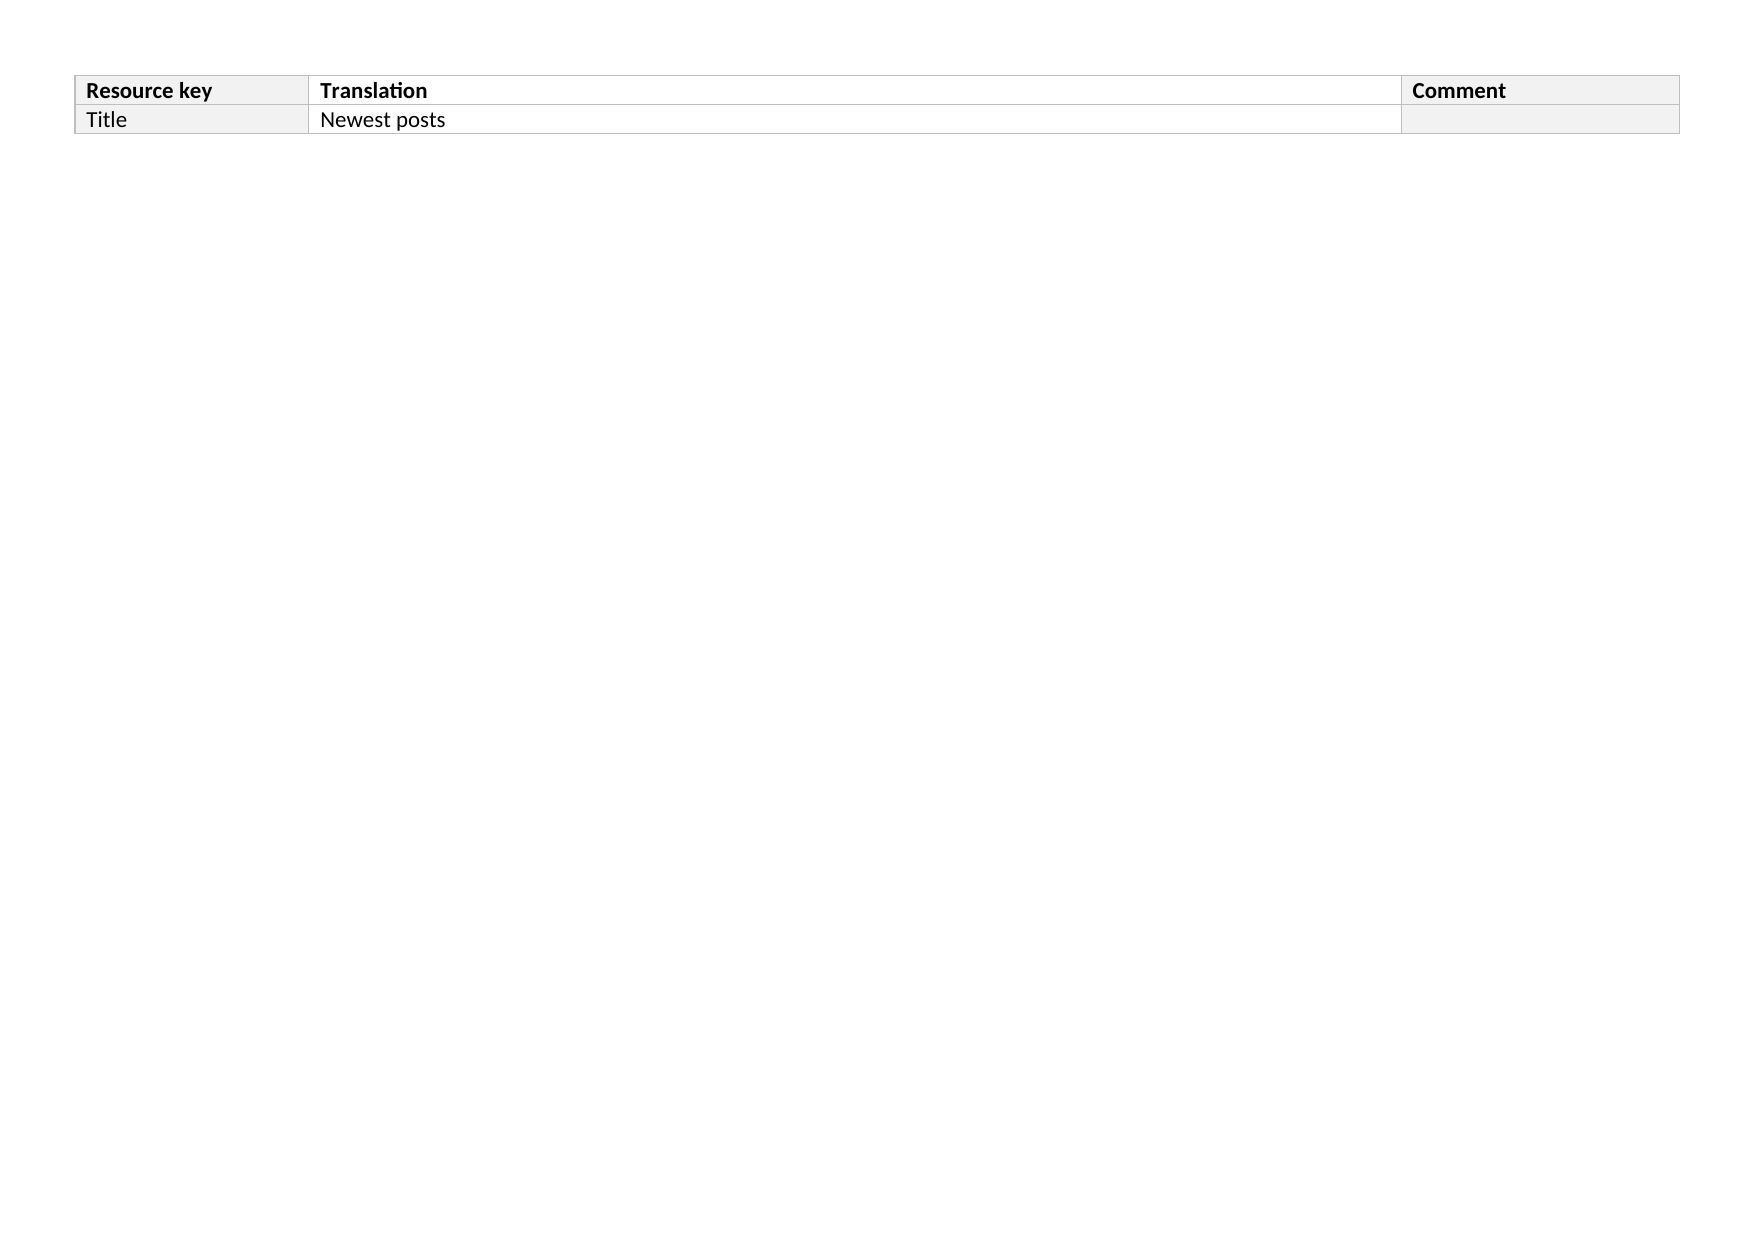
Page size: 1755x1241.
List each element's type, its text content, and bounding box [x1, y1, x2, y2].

table_cell [1402, 105, 1679, 133]
table_header Resource key [76, 76, 308, 104]
table_header Translation [309, 76, 1401, 104]
table_cell Title [76, 105, 308, 133]
table_header Comment [1402, 76, 1679, 104]
table_cell Newest posts [309, 105, 1401, 133]
